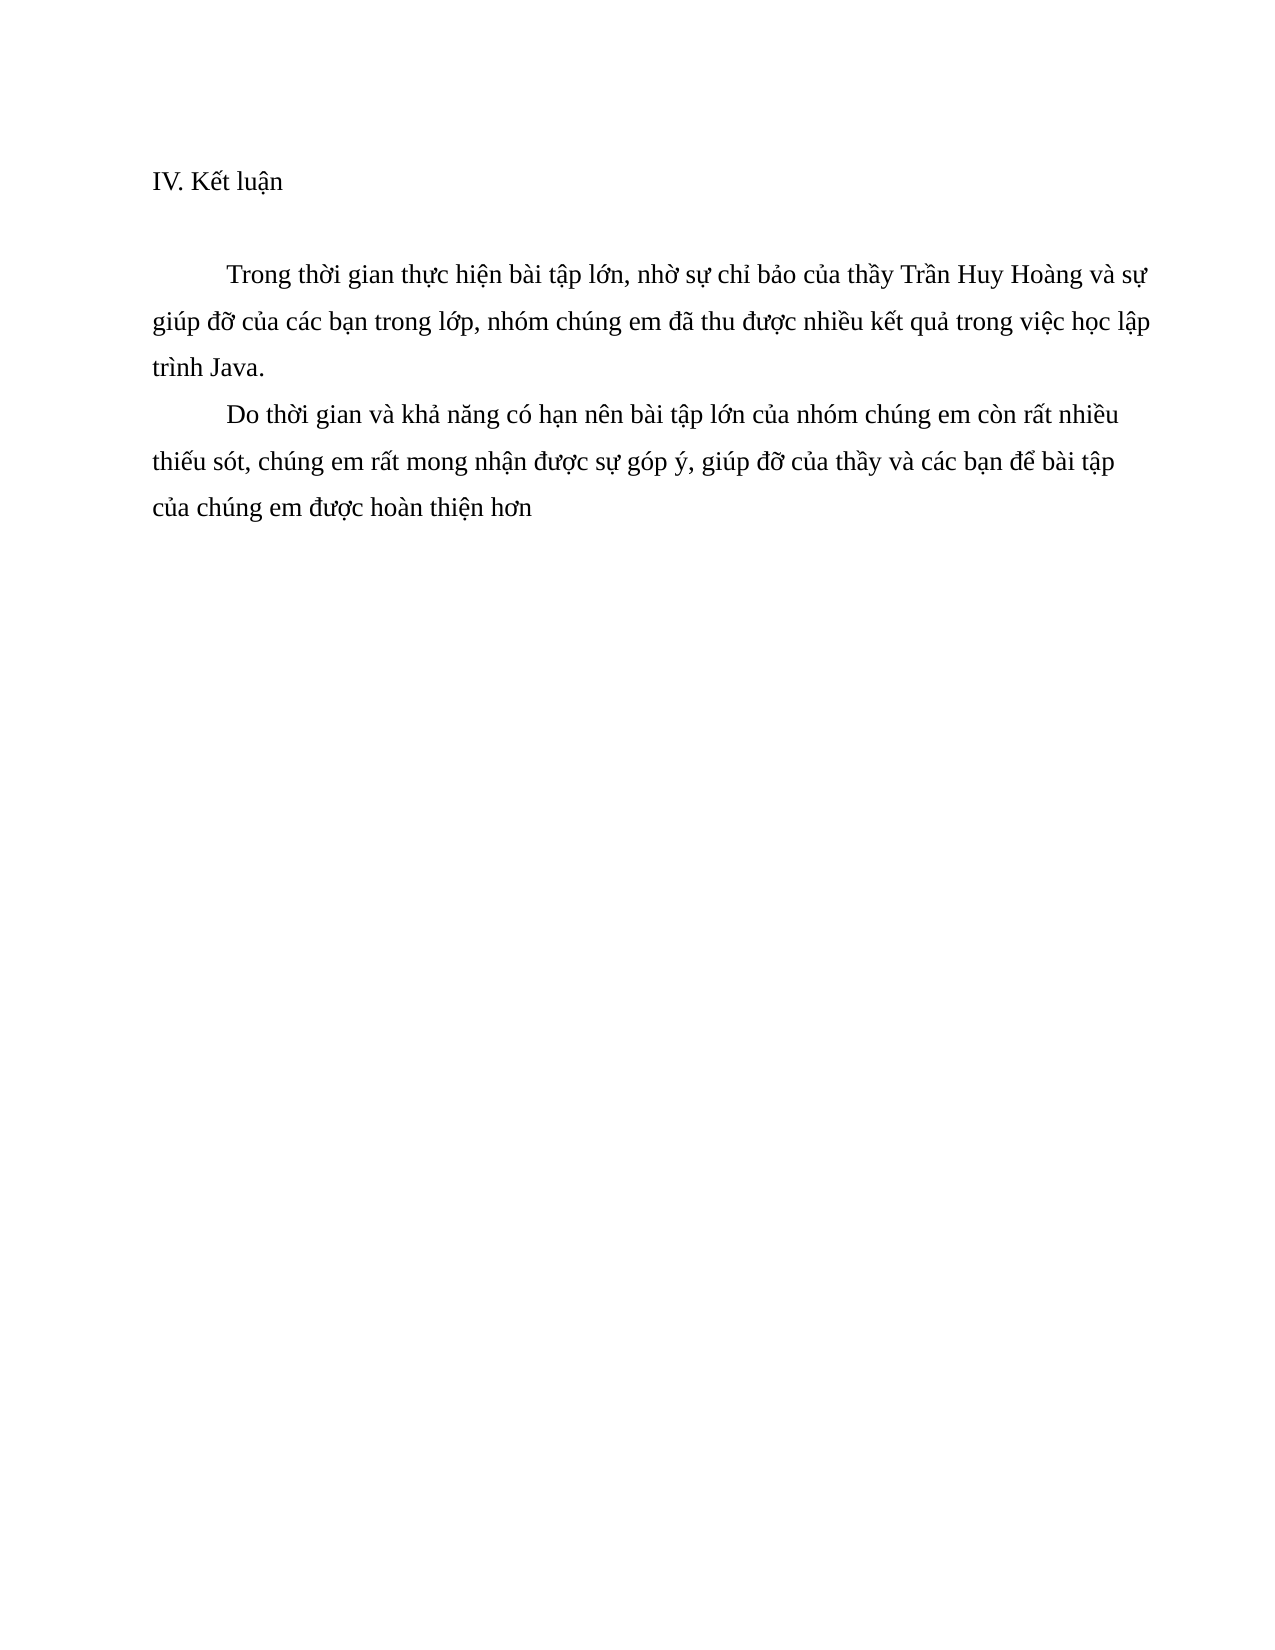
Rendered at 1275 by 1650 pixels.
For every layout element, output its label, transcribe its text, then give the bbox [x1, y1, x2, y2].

text IV. Kết luận [152, 165, 1156, 196]
text Do thời gian và khả năng có hạn nên bài tập lớn của nhóm chúng em còn rất nhiều thiếu sót, chúng em rất mong nhận được sự góp ý, giúp đỡ của thầy và các bạn để bài tập của chúng em được hoàn thiện hơn [152, 398, 1156, 523]
text Trong thời gian thực hiện bài tập lớn, nhờ sự chỉ bảo của thầy Trần Huy Hoàng và sự giúp đỡ của các bạn trong lớp, nhóm chúng em đã thu được nhiều kết quả trong việc học lập trình Java. [152, 258, 1156, 383]
